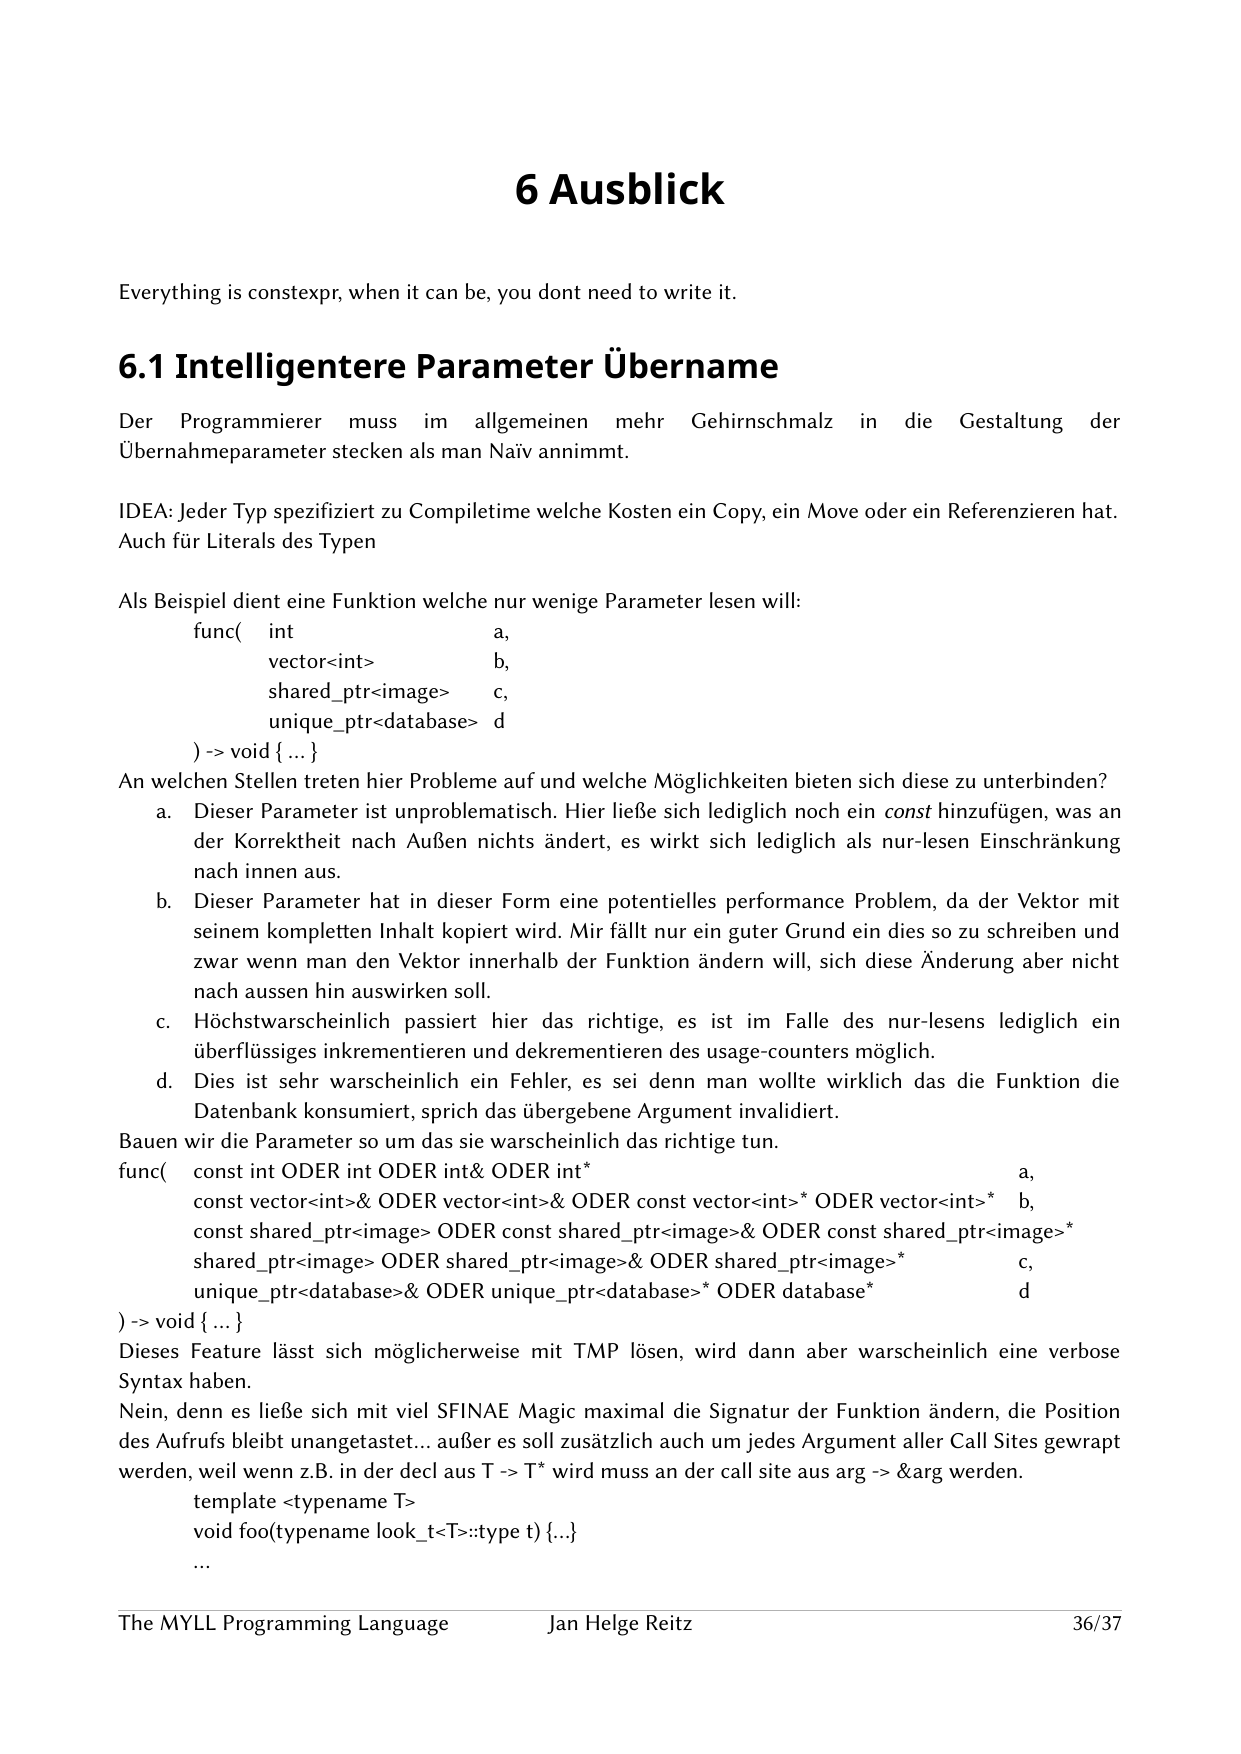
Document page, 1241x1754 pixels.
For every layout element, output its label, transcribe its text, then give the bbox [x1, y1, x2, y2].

text func( int a, [118, 617, 1122, 644]
text Everything is constexpr, when it can be, you dont need to write it. [118, 279, 1122, 305]
text Der Programmierer muss im allgemeinen mehr Gehirnschmalz in die Gestaltung der Übernahmeparameter stecken als man Naïv annimmt. [118, 407, 1122, 464]
text An welchen Stellen treten hier Probleme auf und welche Möglichkeiten bieten sich diese zu unterbinden? [118, 767, 1122, 794]
list Höchstwarscheinlich passiert hier das richtige, es ist im Falle des nur-lesens lediglich ein überflüssiges inkrementieren und dekrementieren des usage-counters möglich. [156, 1007, 1122, 1064]
text void foo(typename look_t<T>::type t) {…} [193, 1517, 1122, 1544]
text func( const int ODER int ODER int& ODER int* a, [118, 1157, 1122, 1184]
text const shared_ptr<image> ODER const shared_ptr<image>& ODER const shared_ptr<image>* [118, 1217, 1122, 1244]
text unique_ptr<database>& ODER unique_ptr<database>* ODER database* d [118, 1277, 1122, 1304]
subtitle Intelligentere Parameter Übername [118, 342, 1122, 388]
text const vector<int>& ODER vector<int>& ODER const vector<int>* ODER vector<int>* b, [118, 1187, 1122, 1214]
text shared_ptr<image> c, [118, 677, 1122, 704]
text ) -> void { … } [118, 737, 1122, 764]
list Dies ist sehr warscheinlich ein Fehler, es sei denn man wollte wirklich das die Funktion die Datenbank konsumiert, sprich das übergebene Argument invalidiert. [156, 1067, 1122, 1124]
list Dieser Parameter ist unproblematisch. Hier ließe sich lediglich noch ein const hinzufügen, was an der Korrektheit nach Außen nichts ändert, es wirkt sich lediglich als nur-lesen Einschränkung nach innen aus. [156, 797, 1122, 884]
list Dieser Parameter hat in dieser Form eine potentielles performance Problem, da der Vektor mit seinem kompletten Inhalt kopiert wird. Mir fällt nur ein guter Grund ein dies so zu schreiben und zwar wenn man den Vektor innerhalb der Funktion ändern will, sich diese Änderung aber nicht nach aussen hin auswirken soll. [156, 887, 1122, 1004]
text IDEA: Jeder Typ spezifiziert zu Compiletime welche Kosten ein Copy, ein Move oder ein Referenzieren hat. [118, 497, 1122, 524]
text ... [193, 1547, 1122, 1574]
text template <typename T> [193, 1487, 1122, 1514]
text Auch für Literals des Typen [118, 527, 1122, 554]
text ) -> void { … } [118, 1307, 1122, 1334]
text Dieses Feature lässt sich möglicherweise mit TMP lösen, wird dann aber warscheinlich eine verbose Syntax haben. Nein, denn es ließe sich mit viel SFINAE Magic maximal die Signatur der Funktion ändern, die Position des Aufrufs bleibt unangetastet… außer es soll zusätzlich auch um jedes Argument aller Call Sites gewrapt werden, weil wenn z.B. in der decl aus T -> T* wird muss an der call site aus arg -> &arg werden. [118, 1337, 1122, 1484]
text unique_ptr<database> d [118, 707, 1122, 734]
list Bauen wir die Parameter so um das sie warscheinlich das richtige tun. [118, 1127, 1122, 1154]
text vector<int> b, [118, 647, 1122, 674]
text shared_ptr<image> ODER shared_ptr<image>& ODER shared_ptr<image>* c, [118, 1247, 1122, 1274]
text Als Beispiel dient eine Funktion welche nur wenige Parameter lesen will: [118, 587, 1122, 614]
subtitle Ausblick [118, 160, 1122, 217]
